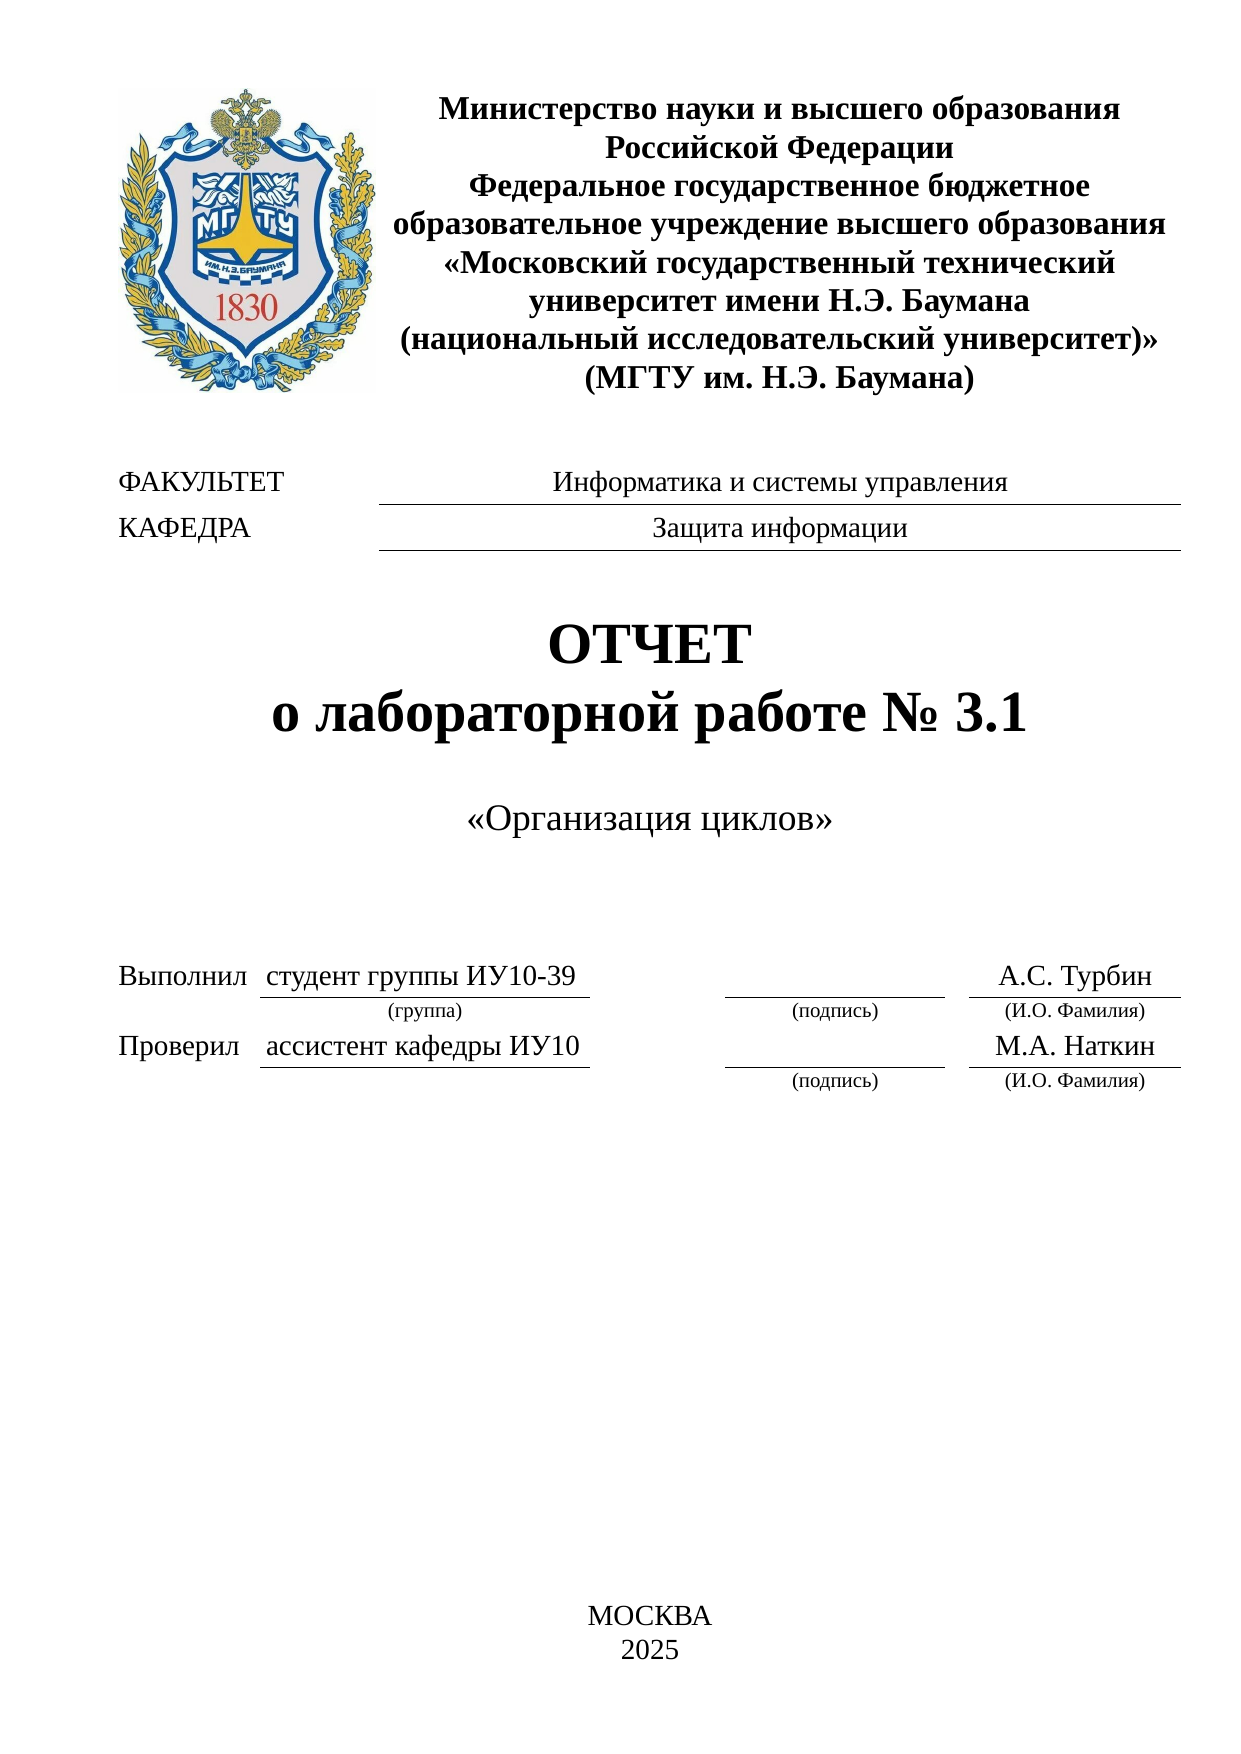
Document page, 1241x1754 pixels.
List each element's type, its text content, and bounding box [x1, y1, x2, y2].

table_cell [945, 1022, 969, 1067]
table_cell [590, 997, 725, 1022]
table_cell Проверил [118, 1022, 260, 1067]
table_cell (И.О. Фамилия) [969, 1068, 1181, 1092]
title ОТЧЕТ о лабораторной работе № 3.1 [118, 609, 1181, 743]
table_cell [945, 1067, 969, 1092]
table_cell М.А. Наткин [969, 1022, 1181, 1067]
table_cell [118, 1067, 260, 1092]
table_cell [590, 1022, 725, 1067]
table_cell [590, 1067, 725, 1092]
table_cell (подпись) [725, 1068, 945, 1092]
table_header ФАКУЛЬТЕТ [118, 459, 379, 504]
table_cell (группа) [260, 998, 589, 1022]
table_header студент группы ИУ10-39 [260, 952, 589, 997]
table_header [945, 952, 969, 997]
table_header [725, 952, 945, 997]
table_cell [725, 1022, 945, 1067]
table_cell [260, 1068, 589, 1092]
table_cell [118, 997, 260, 1022]
table_cell (подпись) [725, 998, 945, 1022]
table_header Информатика и системы управления [379, 459, 1181, 504]
table_cell [945, 997, 969, 1022]
table_cell КАФЕДРА [118, 504, 379, 550]
picture [118, 88, 376, 393]
subtitle «Организация циклов» [118, 796, 1181, 839]
table_cell (И.О. Фамилия) [969, 998, 1181, 1022]
table_header [590, 952, 725, 997]
table_cell Защита информации [379, 505, 1181, 550]
table_header А.С. Турбин [969, 952, 1181, 997]
table_cell ассистент кафедры ИУ10 [260, 1022, 589, 1067]
table_header Выполнил [118, 952, 260, 997]
